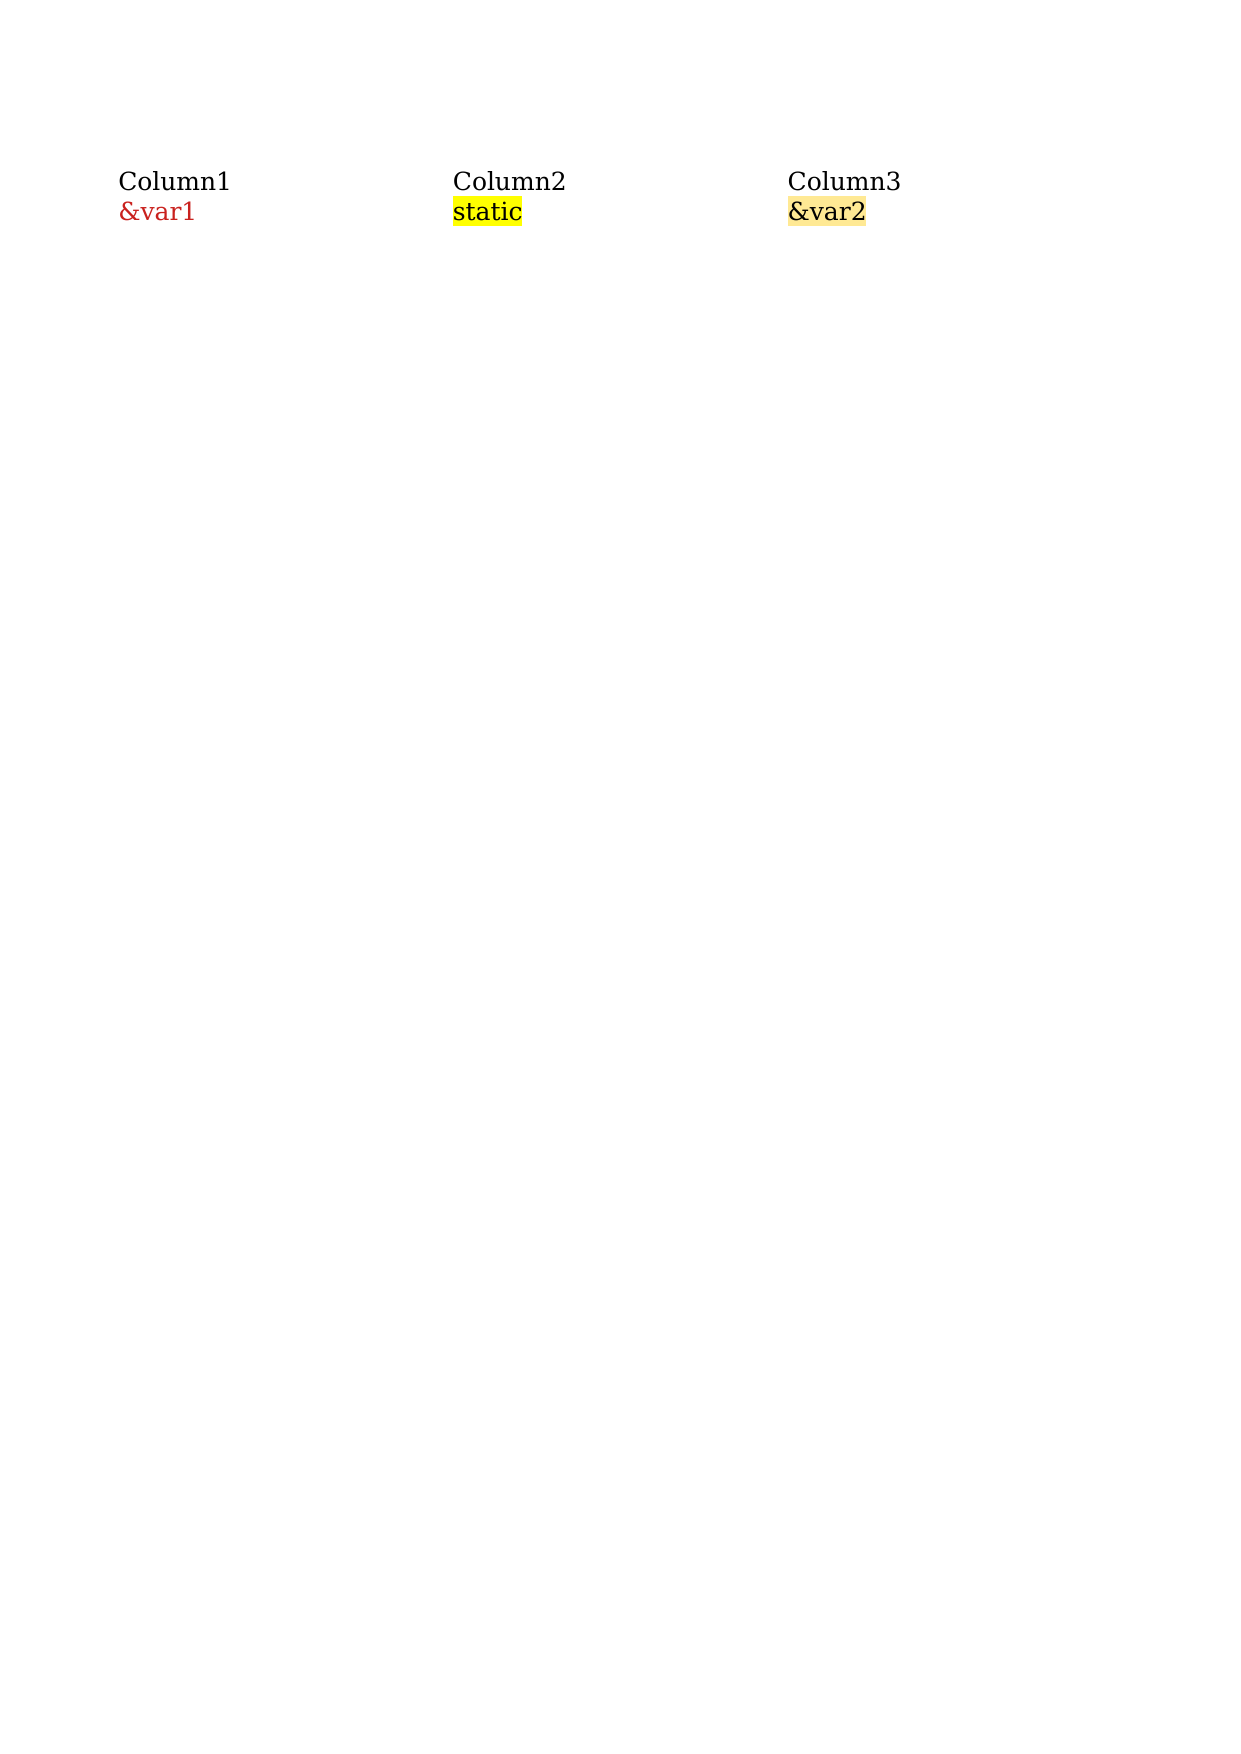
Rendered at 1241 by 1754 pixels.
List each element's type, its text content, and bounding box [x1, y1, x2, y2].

table_header Column2 [453, 166, 787, 196]
table_cell static [453, 196, 787, 226]
table_cell &var1 [118, 196, 453, 226]
table_cell &var2 [788, 196, 1122, 226]
table_header Column3 [788, 166, 1122, 196]
table_header Column1 [118, 166, 453, 196]
